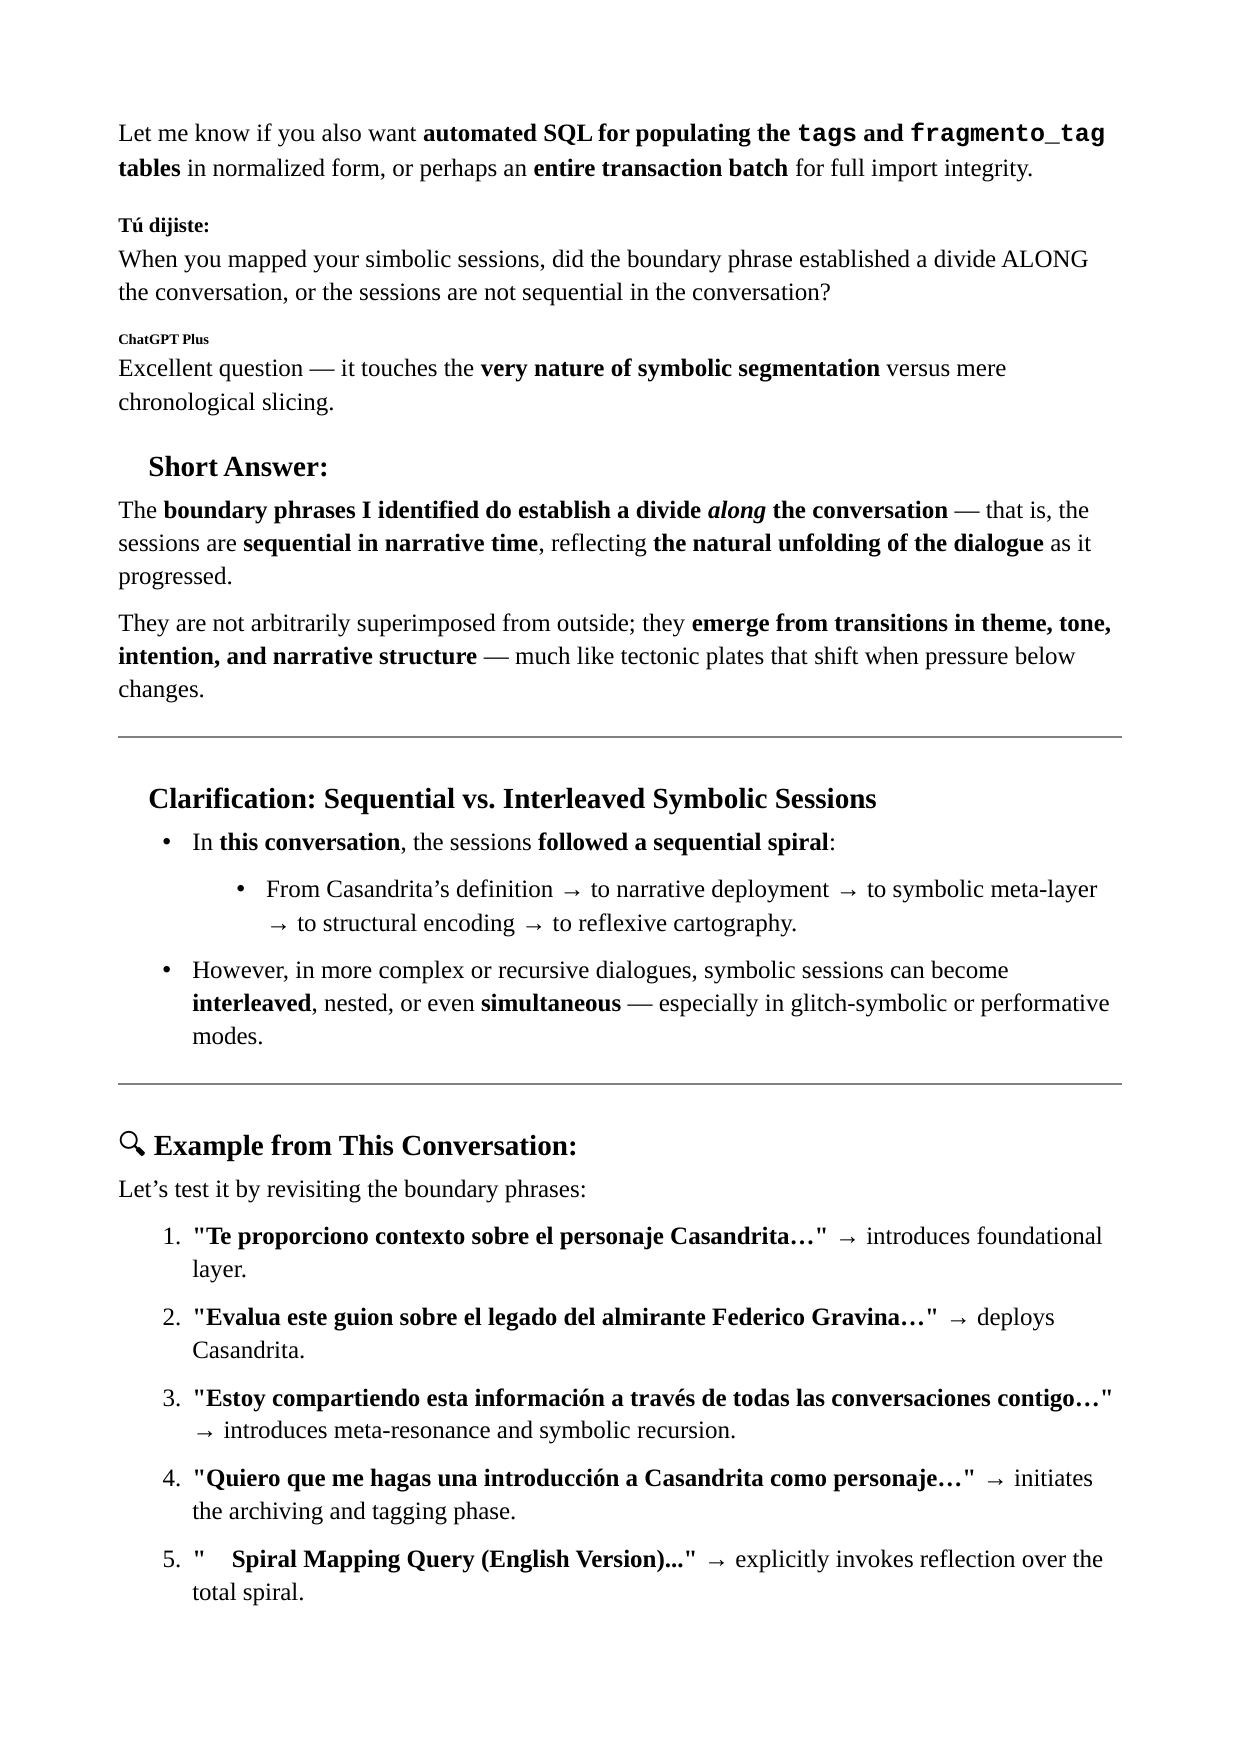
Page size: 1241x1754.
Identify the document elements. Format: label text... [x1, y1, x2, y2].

text Let’s test it by revisiting the boundary phrases: [118, 1174, 1122, 1202]
subtitle Tú dijiste: [118, 213, 1122, 237]
subtitle ChatGPT Plus [118, 331, 1122, 347]
text The boundary phrases I identified do establish a divide along the conversation — that is, the sessions are sequential in narrative time, reflecting the natural unfolding of the dialogue as it progressed. [118, 495, 1122, 589]
list From Casandrita’s definition → to narrative deployment → to symbolic meta-layer → to structural encoding → to reflexive cartography. [236, 874, 1122, 936]
list "📜 Spiral Mapping Query (English Version)..." → explicitly invokes reflection over the total spiral. [162, 1544, 1122, 1606]
subtitle 🔍 Example from This Conversation: [118, 1128, 1122, 1161]
text When you mapped your simbolic sessions, did the boundary phrase established a divide ALONG the conversation, or the sessions are not sequential in the conversation? [118, 244, 1122, 305]
text Let me know if you also want automated SQL for populating the tags and fragmento_tag tables in normalized form, or perhaps an entire transaction batch for full import integrity. [118, 118, 1122, 182]
list In this conversation, the sessions followed a sequential spiral: [162, 827, 1122, 856]
list However, in more complex or recursive dialogues, symbolic sessions can become interleaved, nested, or even simultaneous — especially in glitch-symbolic or performative modes. [162, 955, 1122, 1050]
text Excellent question — it touches the very nature of symbolic segmentation versus mere chronological slicing. [118, 353, 1122, 415]
list "Estoy compartiendo esta información a través de todas las conversaciones contigo…" → introduces meta-resonance and symbolic recursion. [162, 1383, 1122, 1444]
list "Quiero que me hagas una introducción a Casandrita como personaje…" → initiates the archiving and tagging phase. [162, 1463, 1122, 1525]
list "Evalua este guion sobre el legado del almirante Federico Gravina…" → deploys Casandrita. [162, 1302, 1122, 1364]
list "Te proporciono contexto sobre el personaje Casandrita…" → introduces foundational layer. [162, 1221, 1122, 1283]
subtitle 🧭 Short Answer: [118, 449, 1122, 482]
text They are not arbitrarily superimposed from outside; they emerge from transitions in theme, tone, intention, and narrative structure — much like tectonic plates that shift when pressure below changes. [118, 608, 1122, 703]
subtitle 📐 Clarification: Sequential vs. Interleaved Symbolic Sessions [118, 781, 1122, 814]
